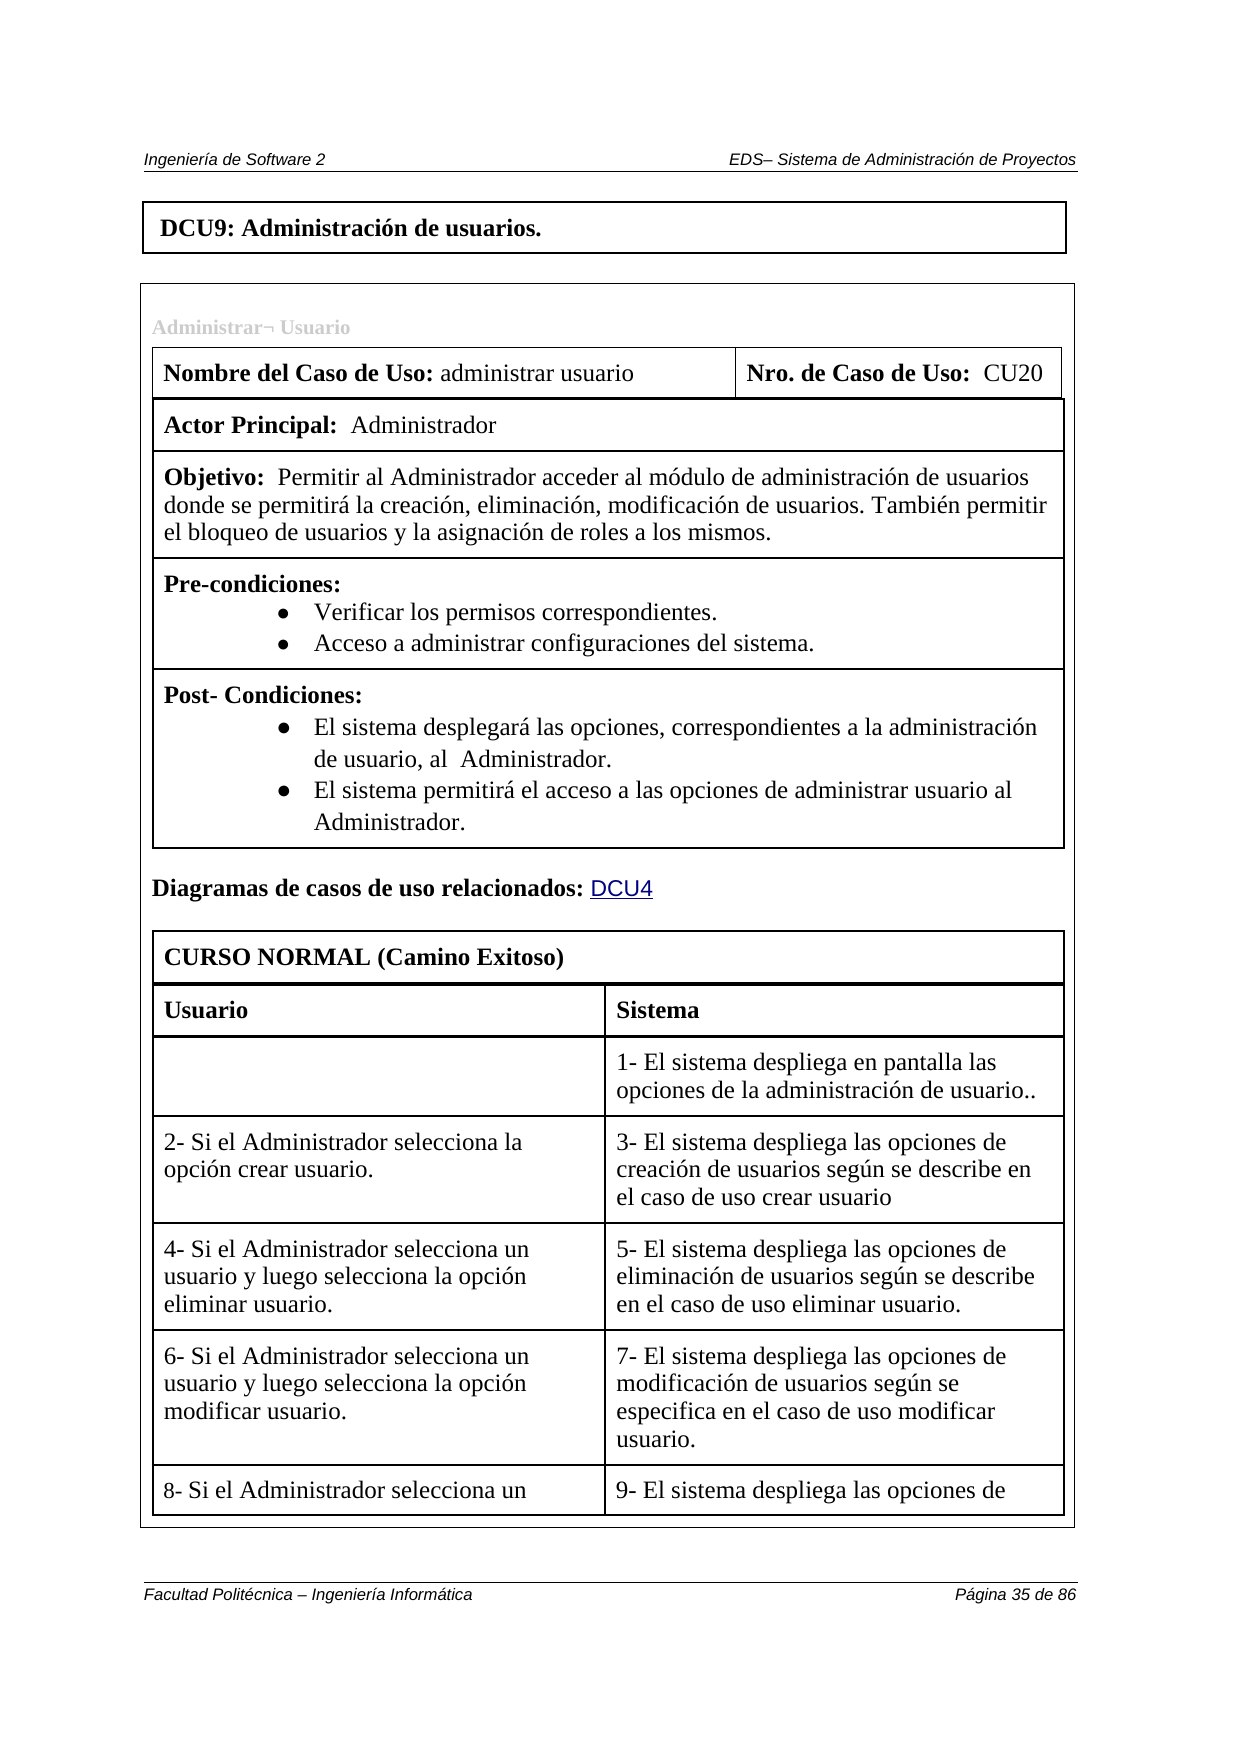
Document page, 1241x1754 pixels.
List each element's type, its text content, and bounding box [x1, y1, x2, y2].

table_cell 8- Si el Administrador selecciona un [154, 1466, 604, 1514]
table_cell [154, 1038, 604, 1115]
table_header Nombre del Caso de Uso: administrar usuario [153, 348, 735, 397]
table_cell 5- El sistema despliega las opciones de eliminación de usuarios según se describe en el caso de uso eliminar usuario. [606, 1224, 1063, 1329]
table_cell DCU9: Administración de usuarios. [144, 203, 1065, 252]
table_cell 1- El sistema despliega en pantalla las opciones de la administración de usuario.. [606, 1038, 1063, 1115]
table_header Administrar¬ Usuario Diagramas de casos de uso relacionados: DCU4 [141, 284, 1074, 1527]
table_cell 9- El sistema despliega las opciones de [606, 1466, 1063, 1514]
table_cell 7- El sistema despliega las opciones de modificación de usuarios según se especifica en el caso de uso modificar usuario. [606, 1331, 1063, 1464]
table_header Nro. de Caso de Uso: CU20 [736, 348, 1061, 397]
table_header Sistema [606, 986, 1063, 1035]
table_cell 6- Si el Administrador selecciona un usuario y luego selecciona la opción modificar usuario. [154, 1331, 604, 1464]
table_cell Post- Condiciones: El sistema desplegará las opciones, correspondientes a la administración de usuario, al Administrador. El sistema permitirá el acceso a las opciones de administrar usuario al Administrador. [154, 670, 1063, 847]
table_header Actor Principal: Administrador [154, 400, 1063, 450]
table_cell Pre-condiciones: Verificar los permisos correspondientes. Acceso a administrar configuraciones del sistema. [154, 559, 1063, 668]
table_cell 2- Si el Administrador selecciona la opción crear usuario. [154, 1117, 604, 1222]
table_cell 3- El sistema despliega las opciones de creación de usuarios según se describe en el caso de uso crear usuario [606, 1117, 1063, 1222]
table_cell 4- Si el Administrador selecciona un usuario y luego selecciona la opción eliminar usuario. [154, 1224, 604, 1329]
table_header Usuario [154, 986, 604, 1035]
table_header CURSO NORMAL (Camino Exitoso) [154, 932, 1063, 982]
table_cell Objetivo: Permitir al Administrador acceder al módulo de administración de usuarios donde se permitirá la creación, eliminación, modificación de usuarios. También permitir el bloqueo de usuarios y la asignación de roles a los mismos. [154, 452, 1063, 557]
